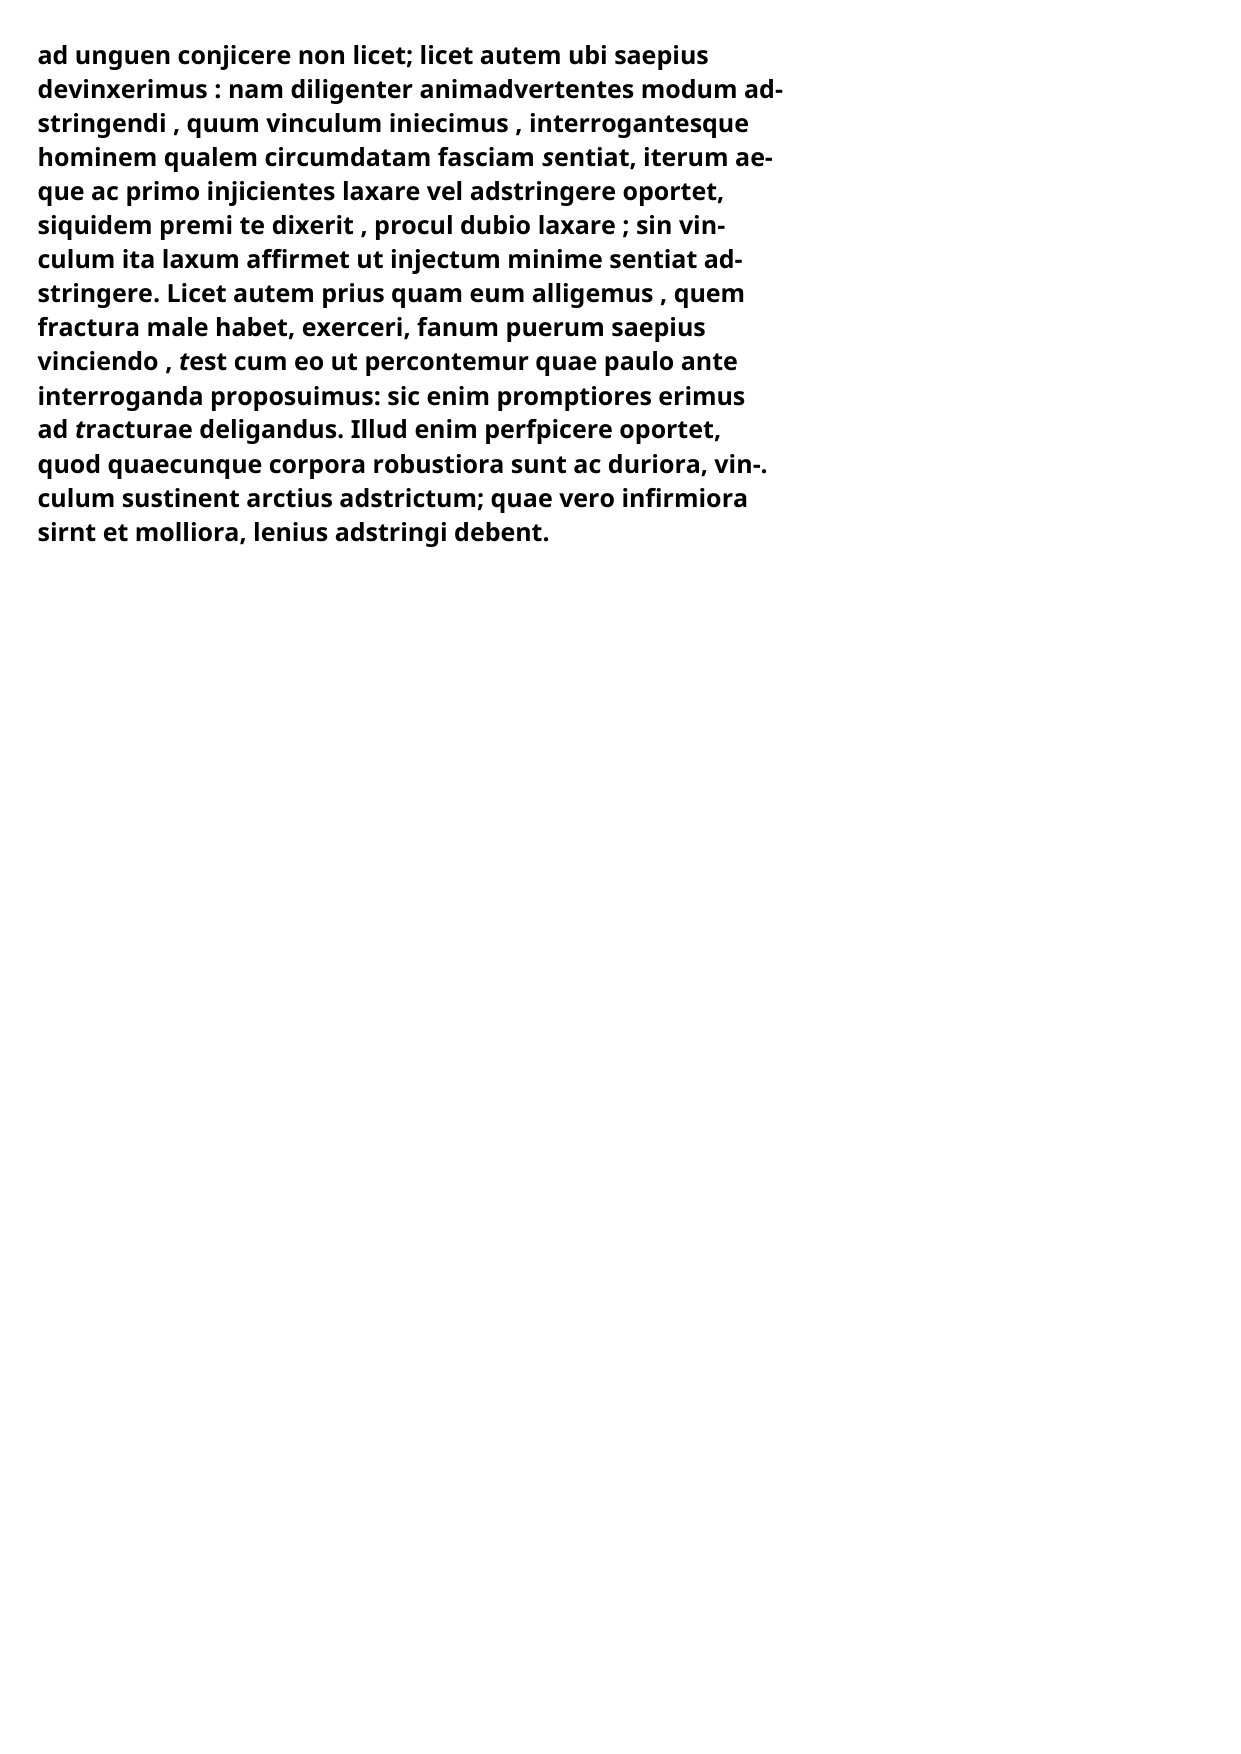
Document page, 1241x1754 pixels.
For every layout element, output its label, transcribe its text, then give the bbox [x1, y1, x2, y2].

text ad unguen conjicere non licet; licet autem ubi saepius devinxerimus : nam diligenter animadvertentes modum ad- stringendi , quum vinculum iniecimus , interrogantesque hominem qualem circumdatam fasciam sentiat, iterum ae- que ac primo injicientes laxare vel adstringere oportet, siquidem premi te dixerit , procul dubio laxare ; sin vin- culum ita laxum affirmet ut injectum minime sentiat ad- stringere. Licet autem prius quam eum alligemus , quem fractura male habet, exerceri, fanum puerum saepius vinciendo , test cum eo ut percontemur quae paulo ante interroganda proposuimus: sic enim promptiores erimus ad tracturae deligandus. Illud enim perfpicere oportet, quod quaecunque corpora robustiora sunt ac duriora, vin-. culum sustinent arctius adstrictum; quae vero infirmiora sirnt et molliora, lenius adstringi debent. [37, 37, 1203, 548]
